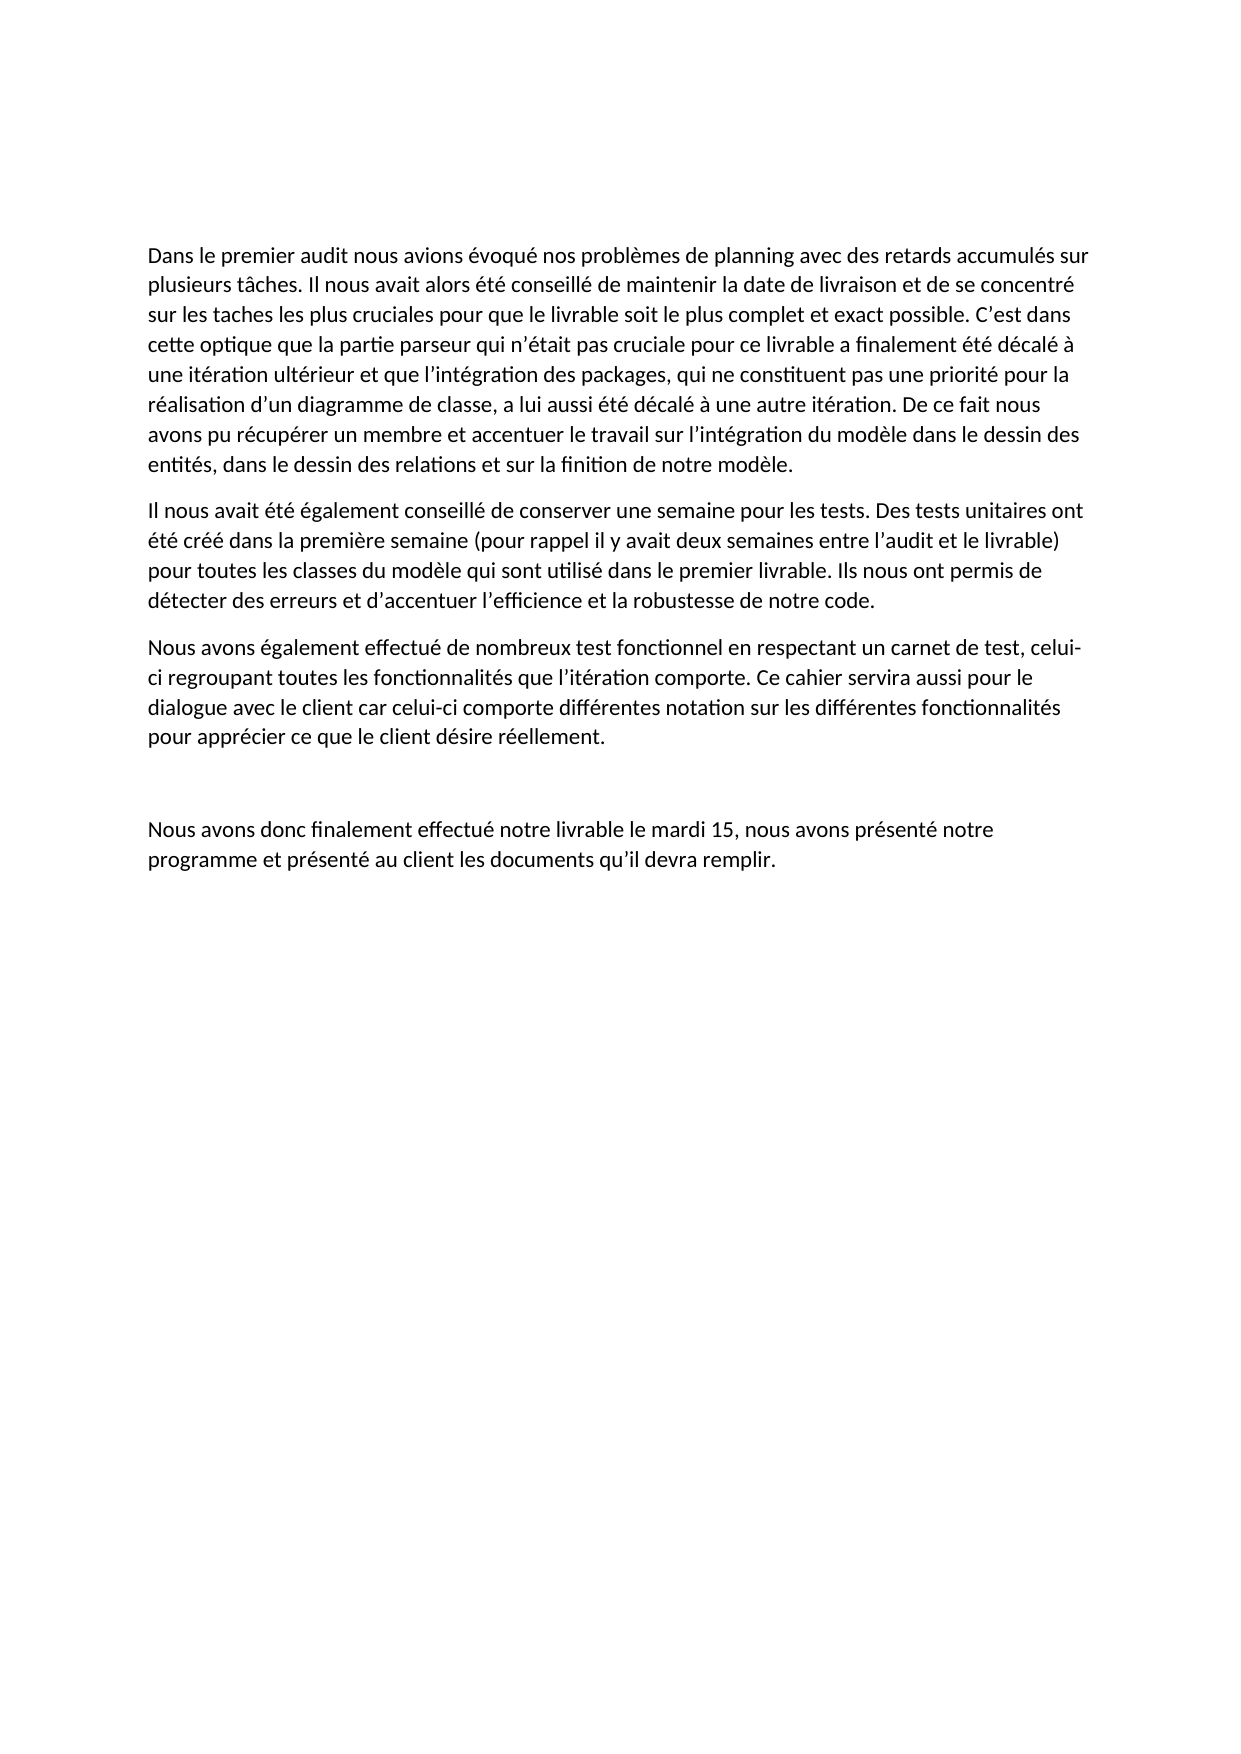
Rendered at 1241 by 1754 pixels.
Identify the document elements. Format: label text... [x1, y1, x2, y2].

text Il nous avait été également conseillé de conserver une semaine pour les tests. Des tests unitaires ont été créé dans la première semaine (pour rappel il y avait deux semaines entre l’audit et le livrable) pour toutes les classes du modèle qui sont utilisé dans le premier livrable. Ils nous ont permis de détecter des erreurs et d’accentuer l’efficience et la robustesse de notre code. [148, 497, 1093, 614]
text Nous avons également effectué de nombreux test fonctionnel en respectant un carnet de test, celui-ci regroupant toutes les fonctionnalités que l’itération comporte. Ce cahier servira aussi pour le dialogue avec le client car celui-ci comporte différentes notation sur les différentes fonctionnalités pour apprécier ce que le client désire réellement. [148, 633, 1093, 751]
text Nous avons donc finalement effectué notre livrable le mardi 15, nous avons présenté notre programme et présenté au client les documents qu’il devra remplir. [148, 816, 1093, 873]
text Dans le premier audit nous avions évoqué nos problèmes de planning avec des retards accumulés sur plusieurs tâches. Il nous avait alors été conseillé de maintenir la date de livraison et de se concentré sur les taches les plus cruciales pour que le livrable soit le plus complet et exact possible. C’est dans cette optique que la partie parseur qui n’était pas cruciale pour ce livrable a finalement été décalé à une itération ultérieur et que l’intégration des packages, qui ne constituent pas une priorité pour la réalisation d’un diagramme de classe, a lui aussi été décalé à une autre itération. De ce fait nous avons pu récupérer un membre et accentuer le travail sur l’intégration du modèle dans le dessin des entités, dans le dessin des relations et sur la finition de notre modèle. [148, 241, 1093, 478]
